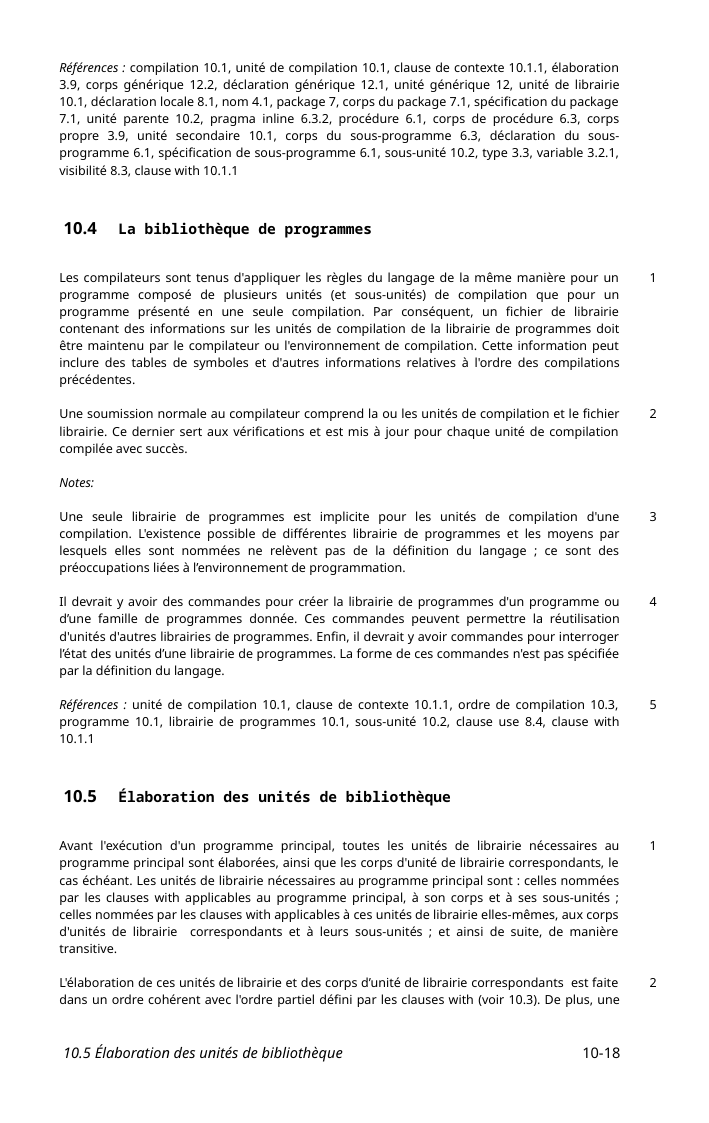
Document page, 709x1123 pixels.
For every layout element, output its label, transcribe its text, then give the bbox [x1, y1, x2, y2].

text Notes: [59, 474, 620, 491]
subtitle La bibliothèque de programmes [59, 217, 620, 239]
text Références : compilation 10.1, unité de compilation 10.1, clause de contexte 10.1.1, élaboration 3.9, corps générique 12.2, déclaration générique 12.1, unité générique 12, unité de librairie 10.1, déclaration locale 8.1, nom 4.1, package 7, corps du package 7.1, spécification du package 7.1, unité parente 10.2, pragma inline 6.3.2, procédure 6.1, corps de procédure 6.3, corps propre 3.9, unité secondaire 10.1, corps du sous-programme 6.3, déclaration du sous-programme 6.1, spécification de sous-programme 6.1, sous-unité 10.2, type 3.3, variable 3.2.1, visibilité 8.3, clause with 10.1.1 [59, 59, 620, 179]
text Avant l'exécution d'un programme principal, toutes les unités de librairie nécessaires au programme principal sont élaborées, ainsi que les corps d'unité de librairie correspondants, le cas échéant. Les unités de librairie nécessaires au programme principal sont : celles nommées par les clauses with applicables au programme principal, à son corps et à ses sous-unités ; celles nommées par les clauses with applicables à ces unités de librairie elles-mêmes, aux corps d'unités de librairie correspondants et à leurs sous-unités ; et ainsi de suite, de manière transitive. [59, 837, 620, 957]
text Une soumission normale au compilateur comprend la ou les unités de compilation et le fichier librairie. Ce dernier sert aux vérifications et est mis à jour pour chaque unité de compilation compilée avec succès. [59, 406, 620, 457]
text Références : unité de compilation 10.1, clause de contexte 10.1.1, ordre de compilation 10.3, programme 10.1, librairie de programmes 10.1, sous-unité 10.2, clause use 8.4, clause with 10.1.1 [59, 696, 620, 747]
text Une seule librairie de programmes est implicite pour les unités de compilation d'une compilation. L'existence possible de différentes librairie de programmes et les moyens par lesquels elles sont nommées ne relèvent pas de la définition du langage ; ce sont des préoccupations liées à l’environnement de programmation. [59, 508, 620, 576]
text Les compilateurs sont tenus d'appliquer les règles du langage de la même manière pour un programme composé de plusieurs unités (et sous-unités) de compilation que pour un programme présenté en une seule compilation. Par conséquent, un fichier de librairie contenant des informations sur les unités de compilation de la librairie de programmes doit être maintenu par le compilateur ou l'environnement de compilation. Cette information peut inclure des tables de symboles et d'autres informations relatives à l'ordre des compilations précédentes. [59, 269, 620, 388]
text L'élaboration de ces unités de librairie et des corps d’unité de librairie correspondants est faite dans un ordre cohérent avec l'ordre partiel défini par les clauses with (voir 10.3). De plus, une [59, 974, 620, 1008]
subtitle Élaboration des unités de bibliothèque [59, 785, 620, 808]
text Il devrait y avoir des commandes pour créer la librairie de programmes d'un programme ou d’une famille de programmes donnée. Ces commandes peuvent permettre la réutilisation d'unités d'autres librairies de programmes. Enfin, il devrait y avoir commandes pour interroger l’état des unités d’une librairie de programmes. La forme de ces commandes n'est pas spécifiée par la définition du langage. [59, 593, 620, 679]
